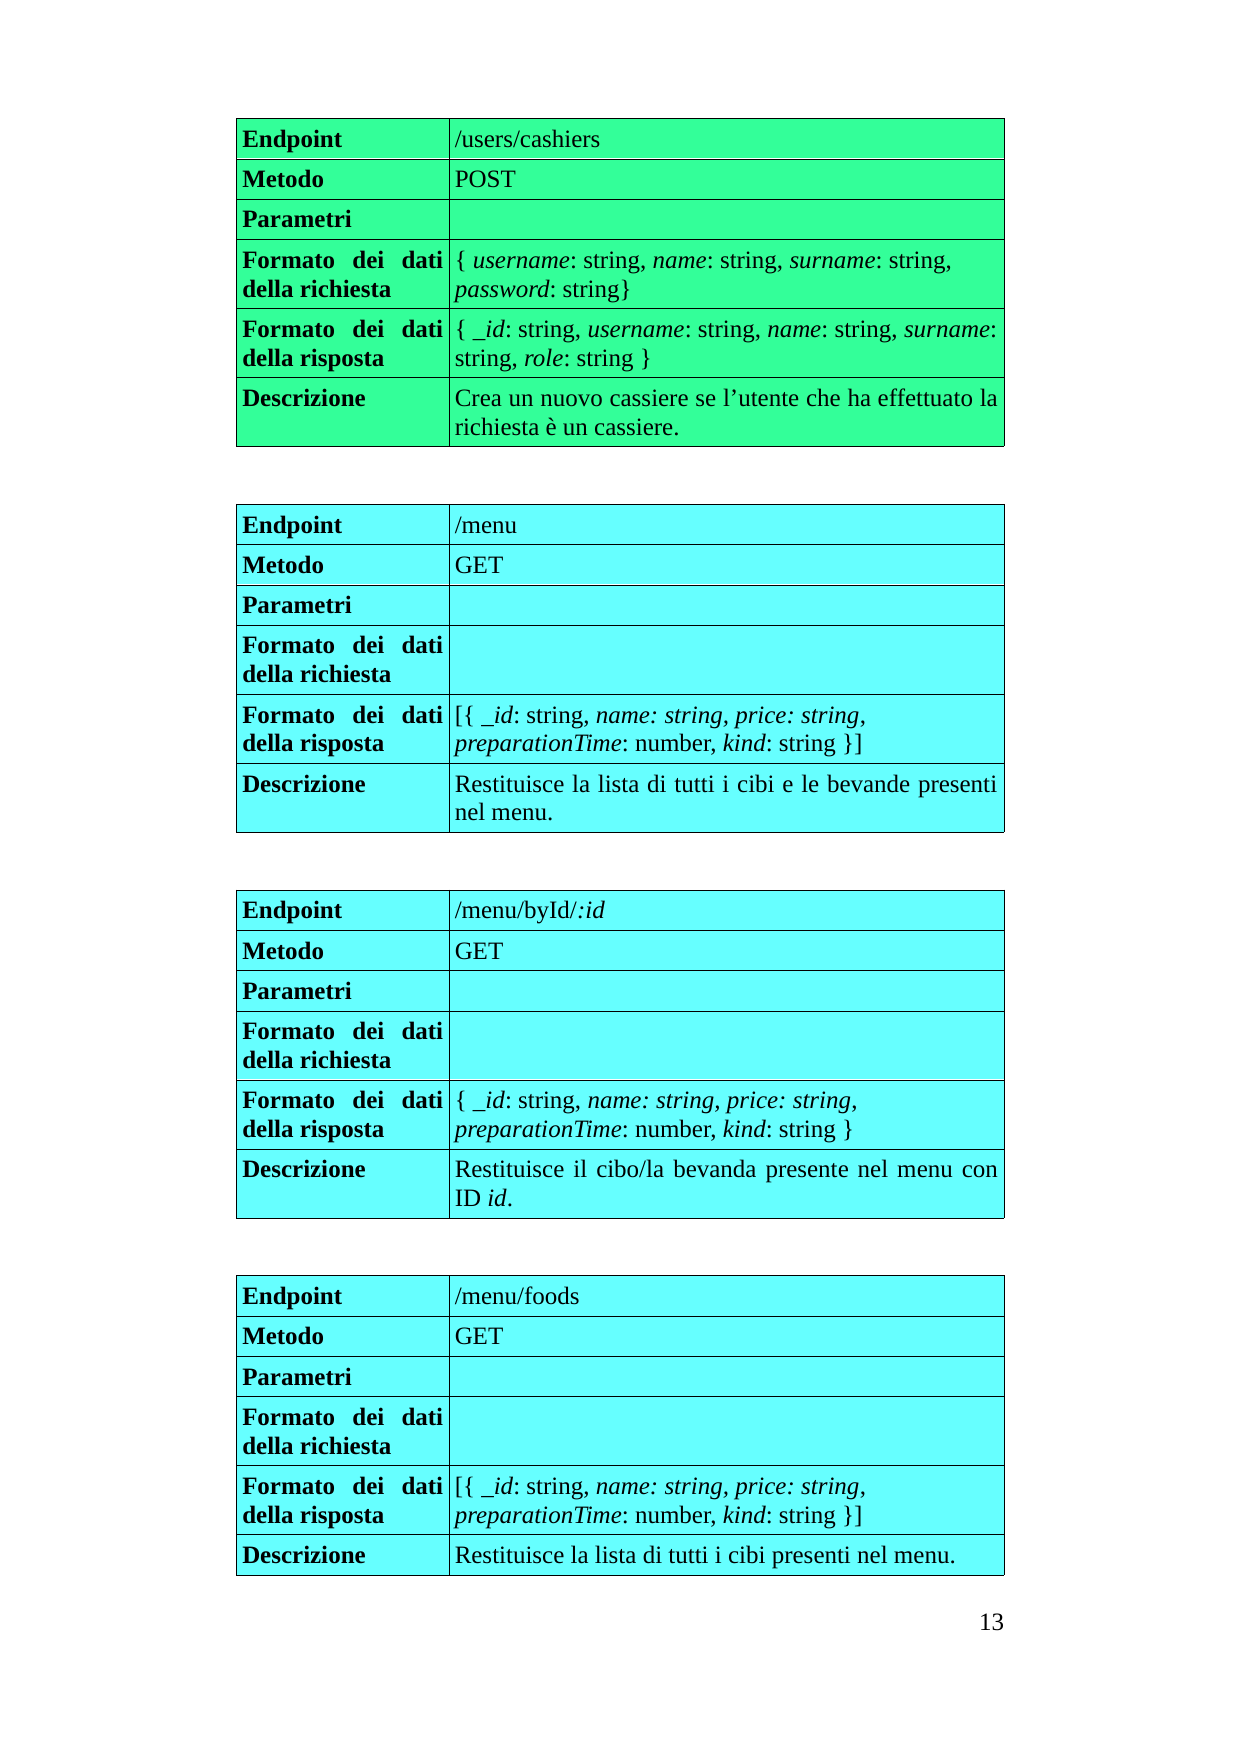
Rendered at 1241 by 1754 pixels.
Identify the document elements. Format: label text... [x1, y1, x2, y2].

table_header /menu [450, 505, 1004, 544]
table_cell Formato dei dati della richiesta [237, 1397, 449, 1465]
table_header Endpoint [237, 505, 449, 544]
table_cell Metodo [237, 160, 449, 199]
table_cell Descrizione [237, 1535, 449, 1575]
table_cell Descrizione [237, 378, 449, 446]
table_cell Parametri [237, 200, 449, 239]
table_header Endpoint [237, 1276, 449, 1316]
table_cell [450, 626, 1004, 694]
table_cell Crea un nuovo cassiere se l’utente che ha effettuato la richiesta è un cassiere. [450, 378, 1004, 446]
table_cell Formato dei dati della risposta [237, 1466, 449, 1534]
table_cell Formato dei dati della richiesta [237, 240, 449, 308]
table_cell Parametri [237, 1357, 449, 1396]
table_cell Descrizione [237, 764, 449, 832]
table_cell Descrizione [237, 1150, 449, 1218]
table_cell [450, 971, 1004, 1011]
table_cell Metodo [237, 931, 449, 970]
table_cell Parametri [237, 586, 449, 625]
table_cell [450, 1397, 1004, 1465]
table_header /menu/byId/:id [450, 891, 1004, 930]
table_cell Restituisce il cibo/la bevanda presente nel menu con ID id. [450, 1150, 1004, 1218]
table_header Endpoint [237, 891, 449, 930]
table_cell Formato dei dati della risposta [237, 309, 449, 377]
table_header Endpoint [237, 119, 449, 158]
table_cell [450, 1012, 1004, 1079]
table_cell { _id: string, name: string, price: string, preparationTime: number, kind: string } [450, 1081, 1004, 1149]
table_cell Metodo [237, 545, 449, 584]
table_cell [450, 586, 1004, 625]
table_cell GET [450, 931, 1004, 970]
table_cell Parametri [237, 971, 449, 1011]
table_cell { _id: string, username: string, name: string, surname: string, role: string } [450, 309, 1004, 377]
table_cell Restituisce la lista di tutti i cibi presenti nel menu. [450, 1535, 1004, 1575]
table_cell Formato dei dati della risposta [237, 1081, 449, 1149]
table_cell [450, 200, 1004, 239]
table_cell Restituisce la lista di tutti i cibi e le bevande presenti nel menu. [450, 764, 1004, 832]
table_cell [450, 1357, 1004, 1396]
table_header /users/cashiers [450, 119, 1004, 158]
table_cell Formato dei dati della richiesta [237, 626, 449, 694]
table_cell [{ _id: string, name: string, price: string, preparationTime: number, kind: string }] [450, 695, 1004, 763]
table_cell Metodo [237, 1317, 449, 1356]
table_cell { username: string, name: string, surname: string, password: string} [450, 240, 1004, 308]
table_cell GET [450, 1317, 1004, 1356]
table_cell POST [450, 160, 1004, 199]
table_cell Formato dei dati della richiesta [237, 1012, 449, 1079]
table_cell Formato dei dati della risposta [237, 695, 449, 763]
table_header /menu/foods [450, 1276, 1004, 1316]
table_cell [{ _id: string, name: string, price: string, preparationTime: number, kind: string }] [450, 1466, 1004, 1534]
table_cell GET [450, 545, 1004, 584]
